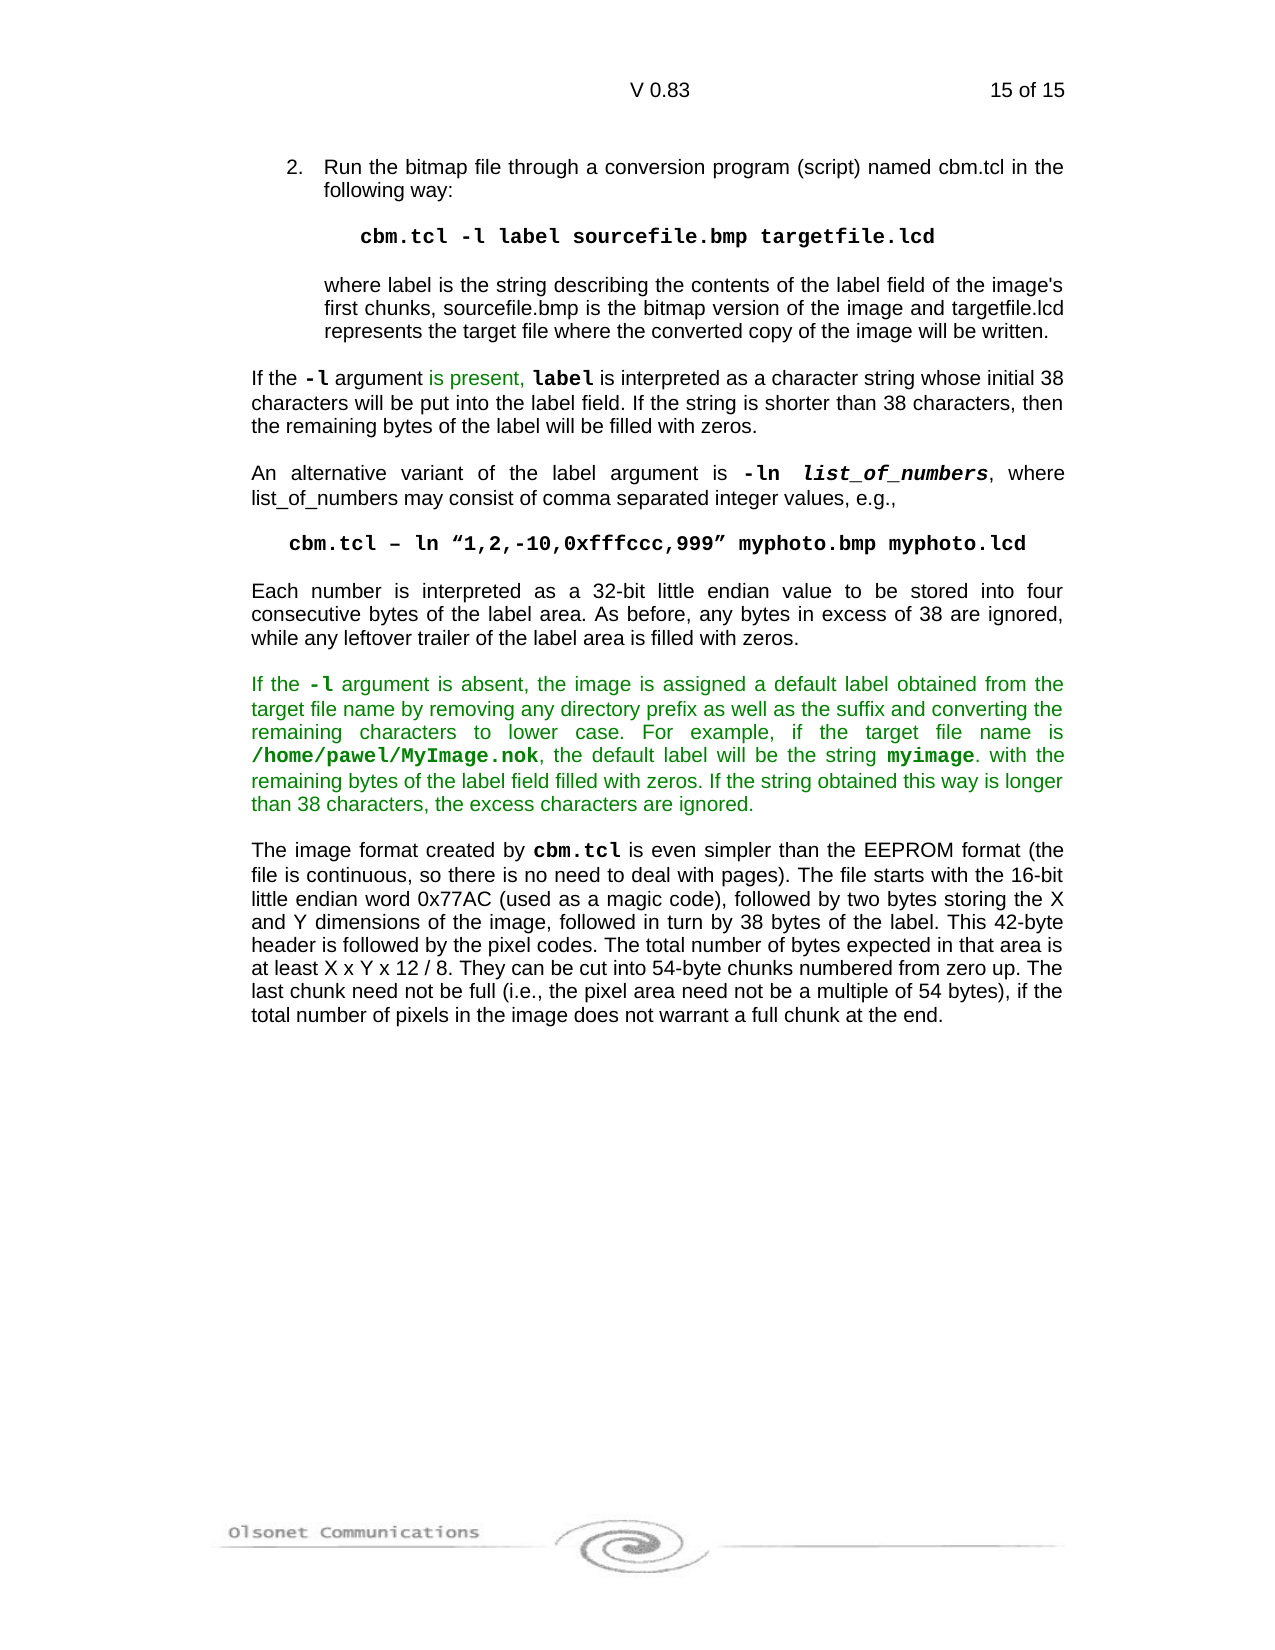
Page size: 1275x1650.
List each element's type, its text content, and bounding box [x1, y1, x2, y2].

list Run the bitmap file through a conversion program (script) named cbm.tcl in the following way: [286, 155, 1065, 202]
text An alternative variant of the label argument is -ln list_of_numbers, where list_of_numbers may consist of comma separated integer values, e.g., [251, 461, 1065, 509]
text The image format created by cbm.tcl is even simpler than the EEPROM format (the file is continuous, so there is no need to deal with pages). The file starts with the 16-bit little endian word 0x77AC (used as a magic code), followed by two bytes storing the X and Y dimensions of the image, followed in turn by 38 bytes of the label. This 42-byte header is followed by the pixel codes. The total number of bytes expected in that area is at least X x Y x 12 / 8. They can be cut into 54-byte chunks numbered from zero up. The last chunk need not be full (i.e., the pixel area need not be a multiple of 54 bytes), if the total number of pixels in the image does not warrant a full chunk at the end. [251, 839, 1065, 1027]
text where label is the string describing the contents of the label field of the image's first chunks, sourcefile.bmp is the bitmap version of the image and targetfile.lcd represents the target file where the converted copy of the image will be written. [324, 273, 1065, 343]
text cbm.tcl -l label sourcefile.bmp targetfile.lcd [210, 225, 1065, 250]
text If the -l argument is present, label is interpreted as a character string whose initial 38 characters will be put into the label field. If the string is shorter than 38 characters, then the remaining bytes of the label will be filled with zeros. [251, 366, 1065, 438]
picture [210, 1504, 1065, 1596]
text cbm.tcl – ln “1,2,-10,0xfffccc,999” myphoto.bmp myphoto.lcd [251, 533, 1065, 556]
text If the -l argument is absent, the image is assigned a default label obtained from the target file name by removing any directory prefix as well as the suffix and converting the remaining characters to lower case. For example, if the target file name is /home/pawel/MyImage.nok, the default label will be the string myimage. with the remaining bytes of the label field filled with zeros. If the string obtained this way is longer than 38 characters, the excess characters are ignored. [251, 672, 1065, 816]
text Each number is interpreted as a 32-bit little endian value to be stored into four consecutive bytes of the label area. As before, any bytes in excess of 38 are ignored, while any leftover trailer of the label area is filled with zeros. [251, 579, 1065, 649]
